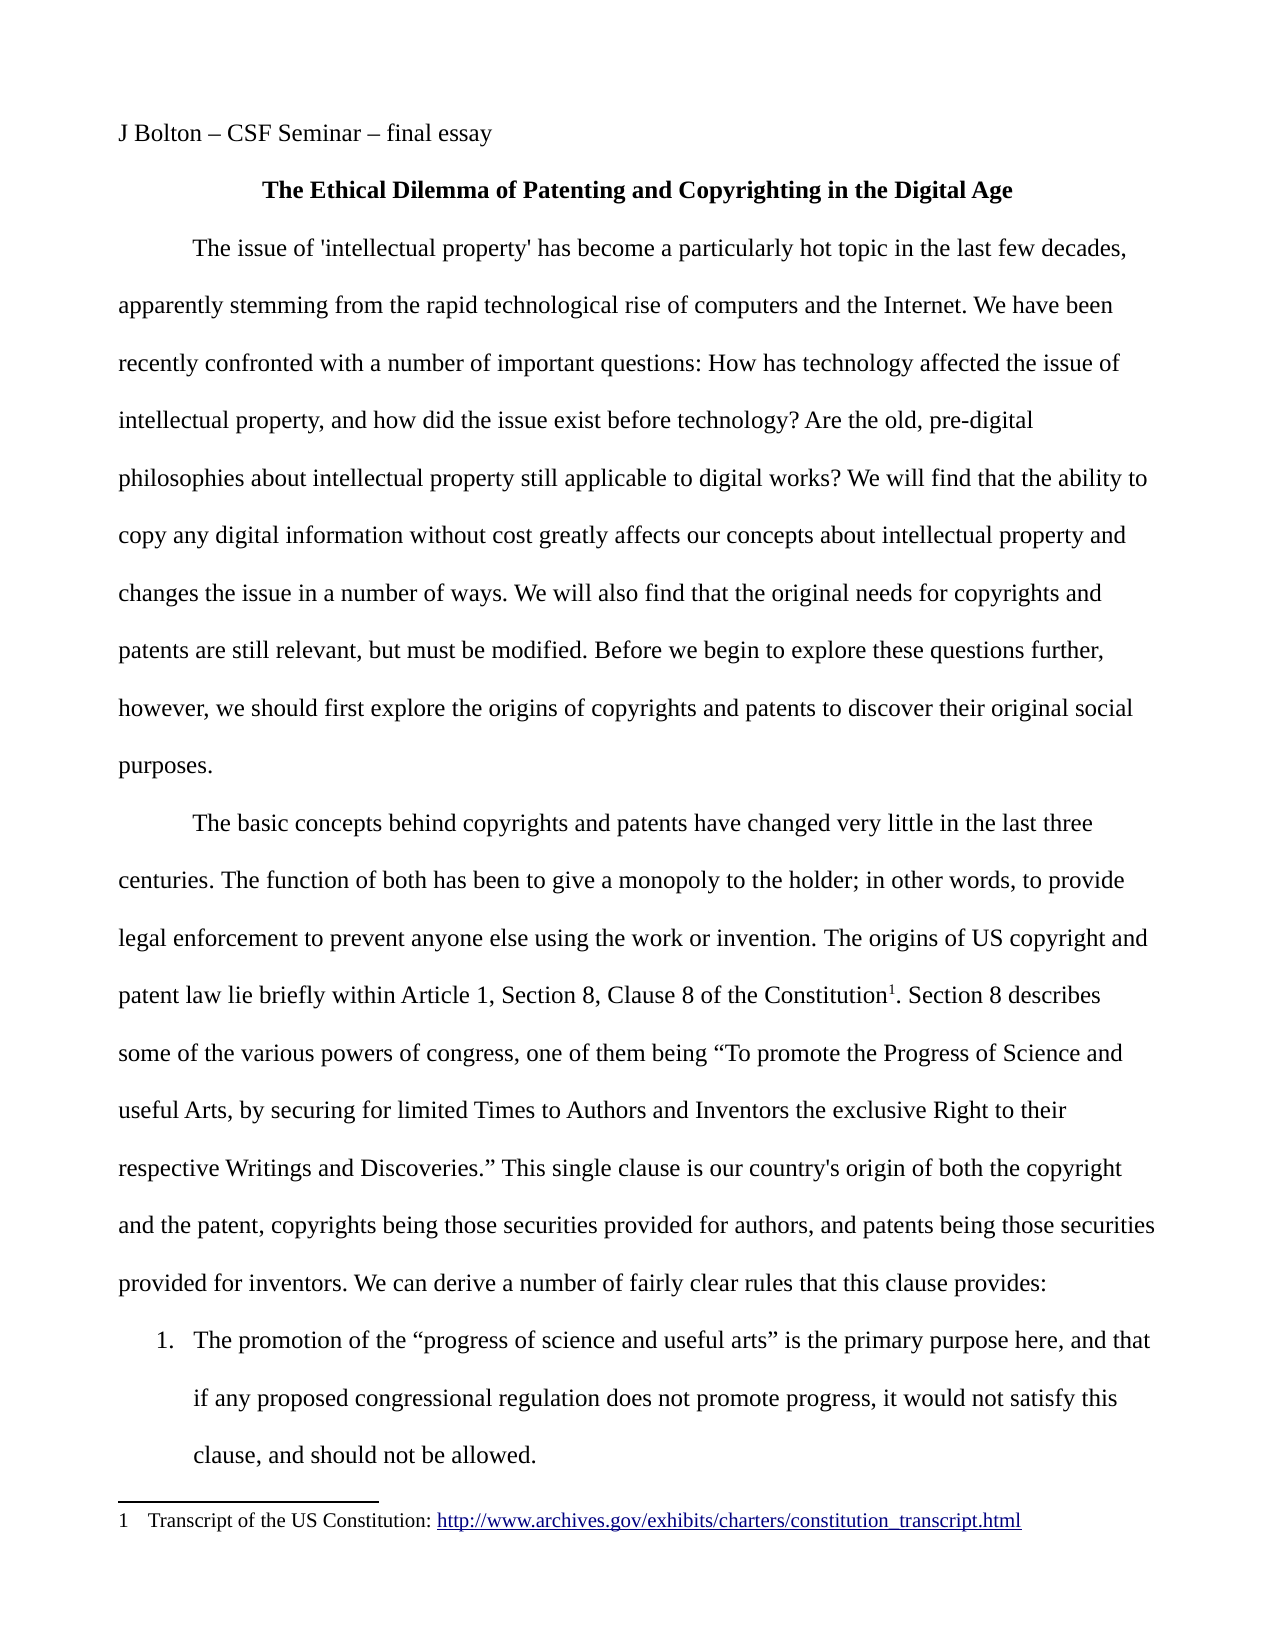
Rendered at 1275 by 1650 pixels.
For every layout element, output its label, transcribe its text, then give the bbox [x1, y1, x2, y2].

text The basic concepts behind copyrights and patents have changed very little in the last three centuries. The function of both has been to give a monopoly to the holder; in other words, to provide legal enforcement to prevent anyone else using the work or invention. The origins of US copyright and patent law lie briefly within Article 1, Section 8, Clause 8 of the Constitution. Section 8 describes some of the various powers of congress, one of them being “To promote the Progress of Science and useful Arts, by securing for limited Times to Authors and Inventors the exclusive Right to their respective Writings and Discoveries.” This single clause is our country's origin of both the copyright and the patent, copyrights being those securities provided for authors, and patents being those securities provided for inventors. We can derive a number of fairly clear rules that this clause provides: [118, 808, 1157, 1297]
text The issue of 'intellectual property' has become a particularly hot topic in the last few decades, apparently stemming from the rapid technological rise of computers and the Internet. We have been recently confronted with a number of important questions: How has technology affected the issue of intellectual property, and how did the issue exist before technology? Are the old, pre-digital philosophies about intellectual property still applicable to digital works? We will find that the ability to copy any digital information without cost greatly affects our concepts about intellectual property and changes the issue in a number of ways. We will also find that the original needs for copyrights and patents are still relevant, but must be modified. Before we begin to explore these questions further, however, we should first explore the origins of copyrights and patents to discover their original social purposes. [118, 233, 1157, 779]
text J Bolton – CSF Seminar – final essay [118, 118, 1157, 147]
text Transcript of the US Constitution: http://www.archives.gov/exhibits/charters/constitution_transcript.html [118, 1508, 1157, 1532]
text The Ethical Dilemma of Patenting and Copyrighting in the Digital Age [118, 176, 1157, 204]
list The promotion of the “progress of science and useful arts” is the primary purpose here, and that if any proposed congressional regulation does not promote progress, it would not satisfy this clause, and should not be allowed. [156, 1326, 1157, 1469]
